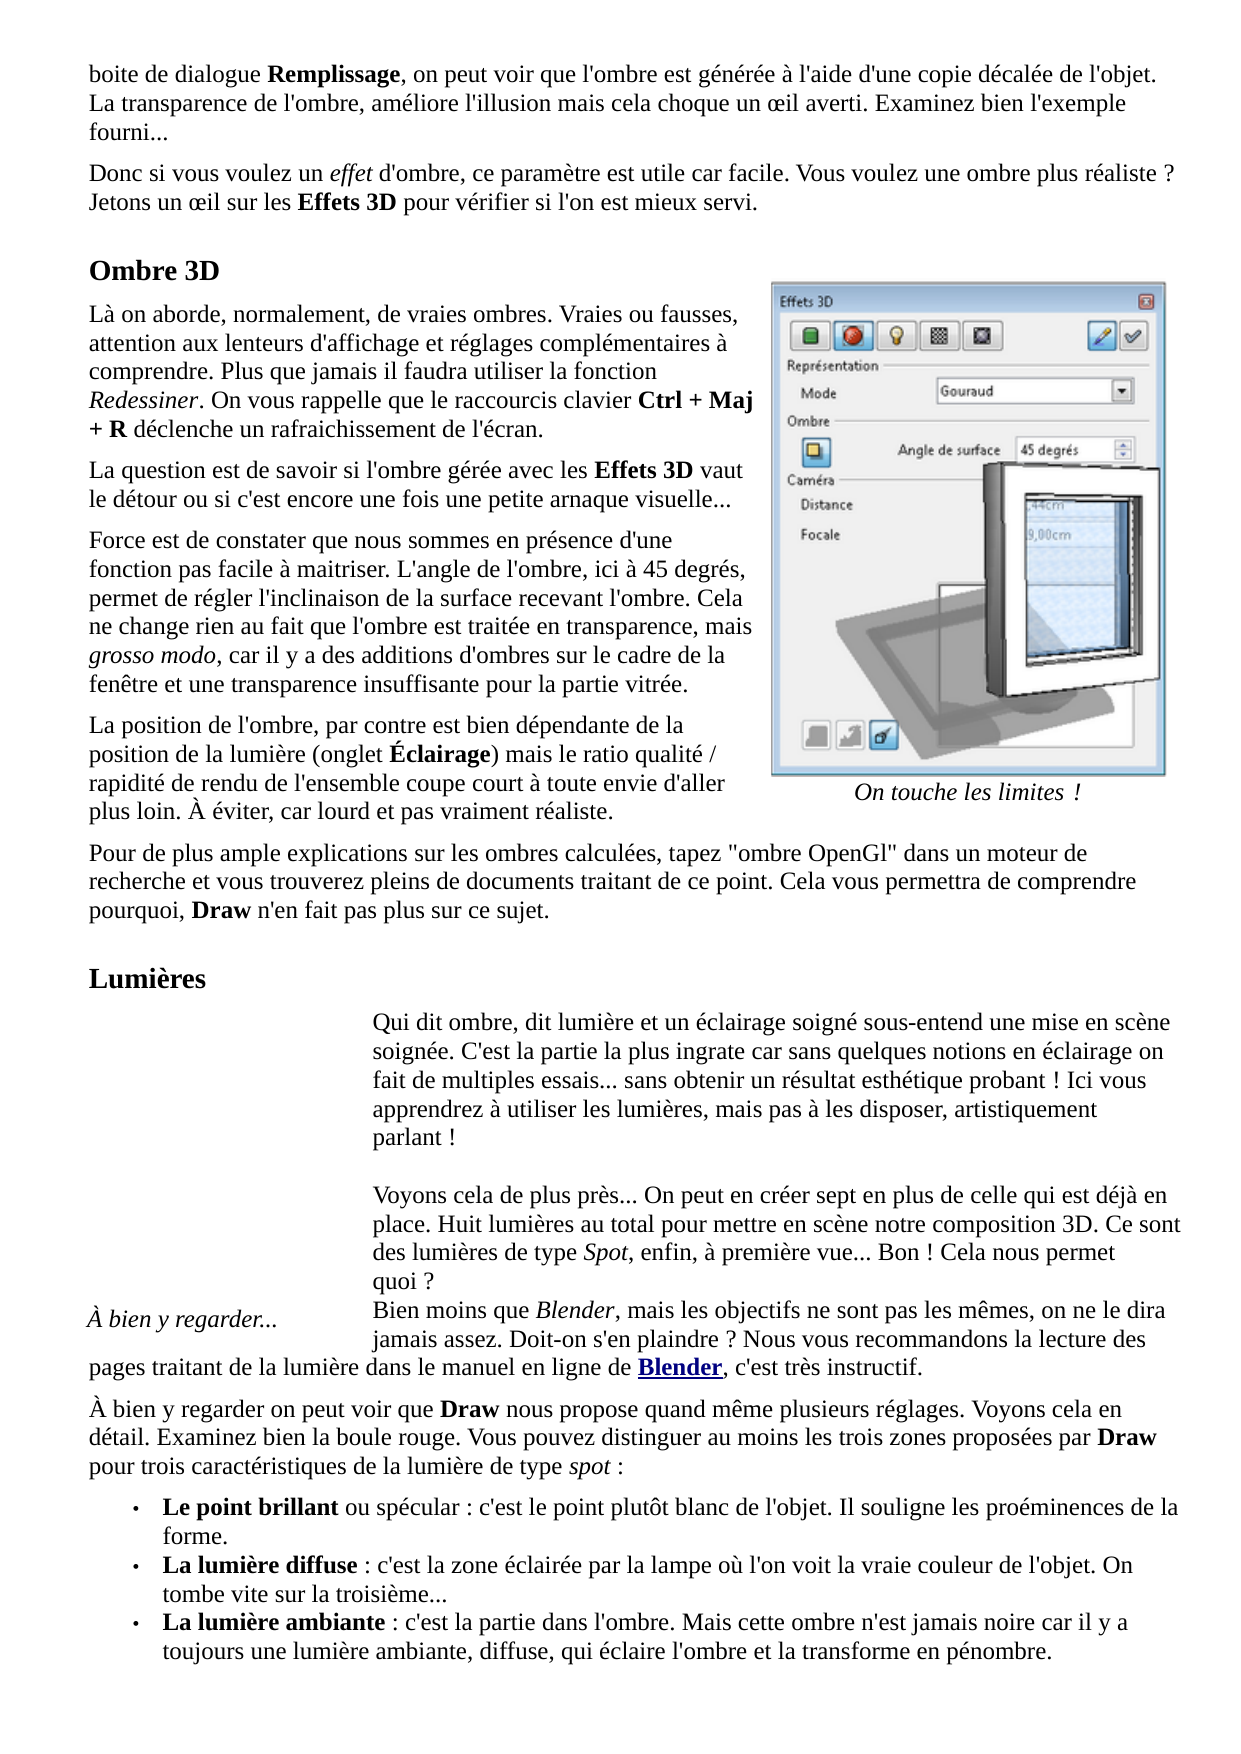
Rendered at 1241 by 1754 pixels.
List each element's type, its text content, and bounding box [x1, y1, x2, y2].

text boite de dialogue Remplissage, on peut voir que l'ombre est générée à l'aide d'une copie décalée de l'objet. La transparence de l'ombre, améliore l'illusion mais cela choque un œil averti. Examinez bien l'exemple fourni... [88, 59, 1181, 145]
list La lumière diffuse : c'est la zone éclairée par la lampe où l'on voit la vraie couleur de l'objet. On tombe vite sur la troisième... [133, 1550, 1181, 1607]
text Pour de plus ample explications sur les ombres calculées, tapez "ombre OpenGl" dans un moteur de recherche et vous trouverez pleins de documents traitant de ce point. Cela vous permettra de comprendre pourquoi, Draw n'en fait pas plus sur ce sujet. [88, 838, 1181, 924]
text Bien moins que Blender, mais les objectifs ne sont pas les mêmes, on ne le dira jamais assez. Doit-on s'en plaindre ? Nous vous recommandons la lecture des pages traitant de la lumière dans le manuel en ligne de Blender, c'est très instructif. [88, 1295, 1181, 1381]
text Force est de constater que nous sommes en présence d'une fonction pas facile à maitriser. L'angle de l'ombre, ici à 45 degrés, permet de régler l'inclinaison de la surface recevant l'ombre. Cela ne change rien au fait que l'ombre est traitée en transparence, mais grosso modo, car il y a des additions d'ombres sur le cadre de la fenêtre et une transparence insuffisante pour la partie vitrée. [88, 525, 771, 698]
text Voyons cela de plus près... On peut en créer sept en plus de celle qui est déjà en place. Huit lumières au total pour mettre en scène notre composition 3D. Ce sont des lumières de type Spot, enfin, à première vue... Bon ! Cela nous permet quoi ? [372, 1151, 1181, 1295]
text La question est de savoir si l'ombre gérée avec les Effets 3D vaut le détour ou si c'est encore une fois une petite arnaque visuelle... [88, 455, 771, 513]
subtitle Ombre 3D [88, 253, 1181, 286]
text À bien y regarder on peut voir que Draw nous propose quand même plusieurs réglages. Voyons cela en détail. Examinez bien la boule rouge. Vous pouvez distinguer au moins les trois zones proposées par Draw pour trois caractéristiques de la lumière de type spot : [88, 1394, 1181, 1480]
list Le point brillant ou spécular : c'est le point plutôt blanc de l'objet. Il souligne les proéminences de la forme. [133, 1492, 1181, 1550]
text On touche les limites ! [771, 777, 1166, 805]
text La position de l'ombre, par contre est bien dépendante de la position de la lumière (onglet Éclairage) mais le ratio qualité / rapidité de rendu de l'ensemble coupe court à toute envie d'aller plus loin. À éviter, car lourd et pas vraiment réaliste. [88, 710, 1181, 825]
picture [771, 277, 1167, 777]
text Donc si vous voulez un effet d'ombre, ce paramètre est utile car facile. Vous voulez une ombre plus réaliste ? Jetons un œil sur les Effets 3D pour vérifier si l'on est mieux servi. [88, 158, 1181, 215]
text Là on aborde, normalement, de vraies ombres. Vraies ou fausses, attention aux lenteurs d'affichage et réglages complémentaires à comprendre. Plus que jamais il faudra utiliser la fonction Redessiner. On vous rappelle que le raccourcis clavier Ctrl + Maj + R déclenche un rafraichissement de l'écran. [88, 299, 771, 443]
text Qui dit ombre, dit lumière et un éclairage soigné sous-entend une mise en scène soignée. C'est la partie la plus ingrate car sans quelques notions en éclairage on fait de multiples essais... sans obtenir un résultat esthétique probant ! Ici vous apprendrez à utiliser les lumières, mais pas à les disposer, artistiquement parlant ! [372, 1007, 1181, 1151]
text À bien y regarder... [87, 1018, 372, 1333]
list La lumière ambiante : c'est la partie dans l'ombre. Mais cette ombre n'est jamais noire car il y a toujours une lumière ambiante, diffuse, qui éclaire l'ombre et la transforme en pénombre. [133, 1607, 1181, 1665]
subtitle Lumières [88, 961, 1181, 995]
